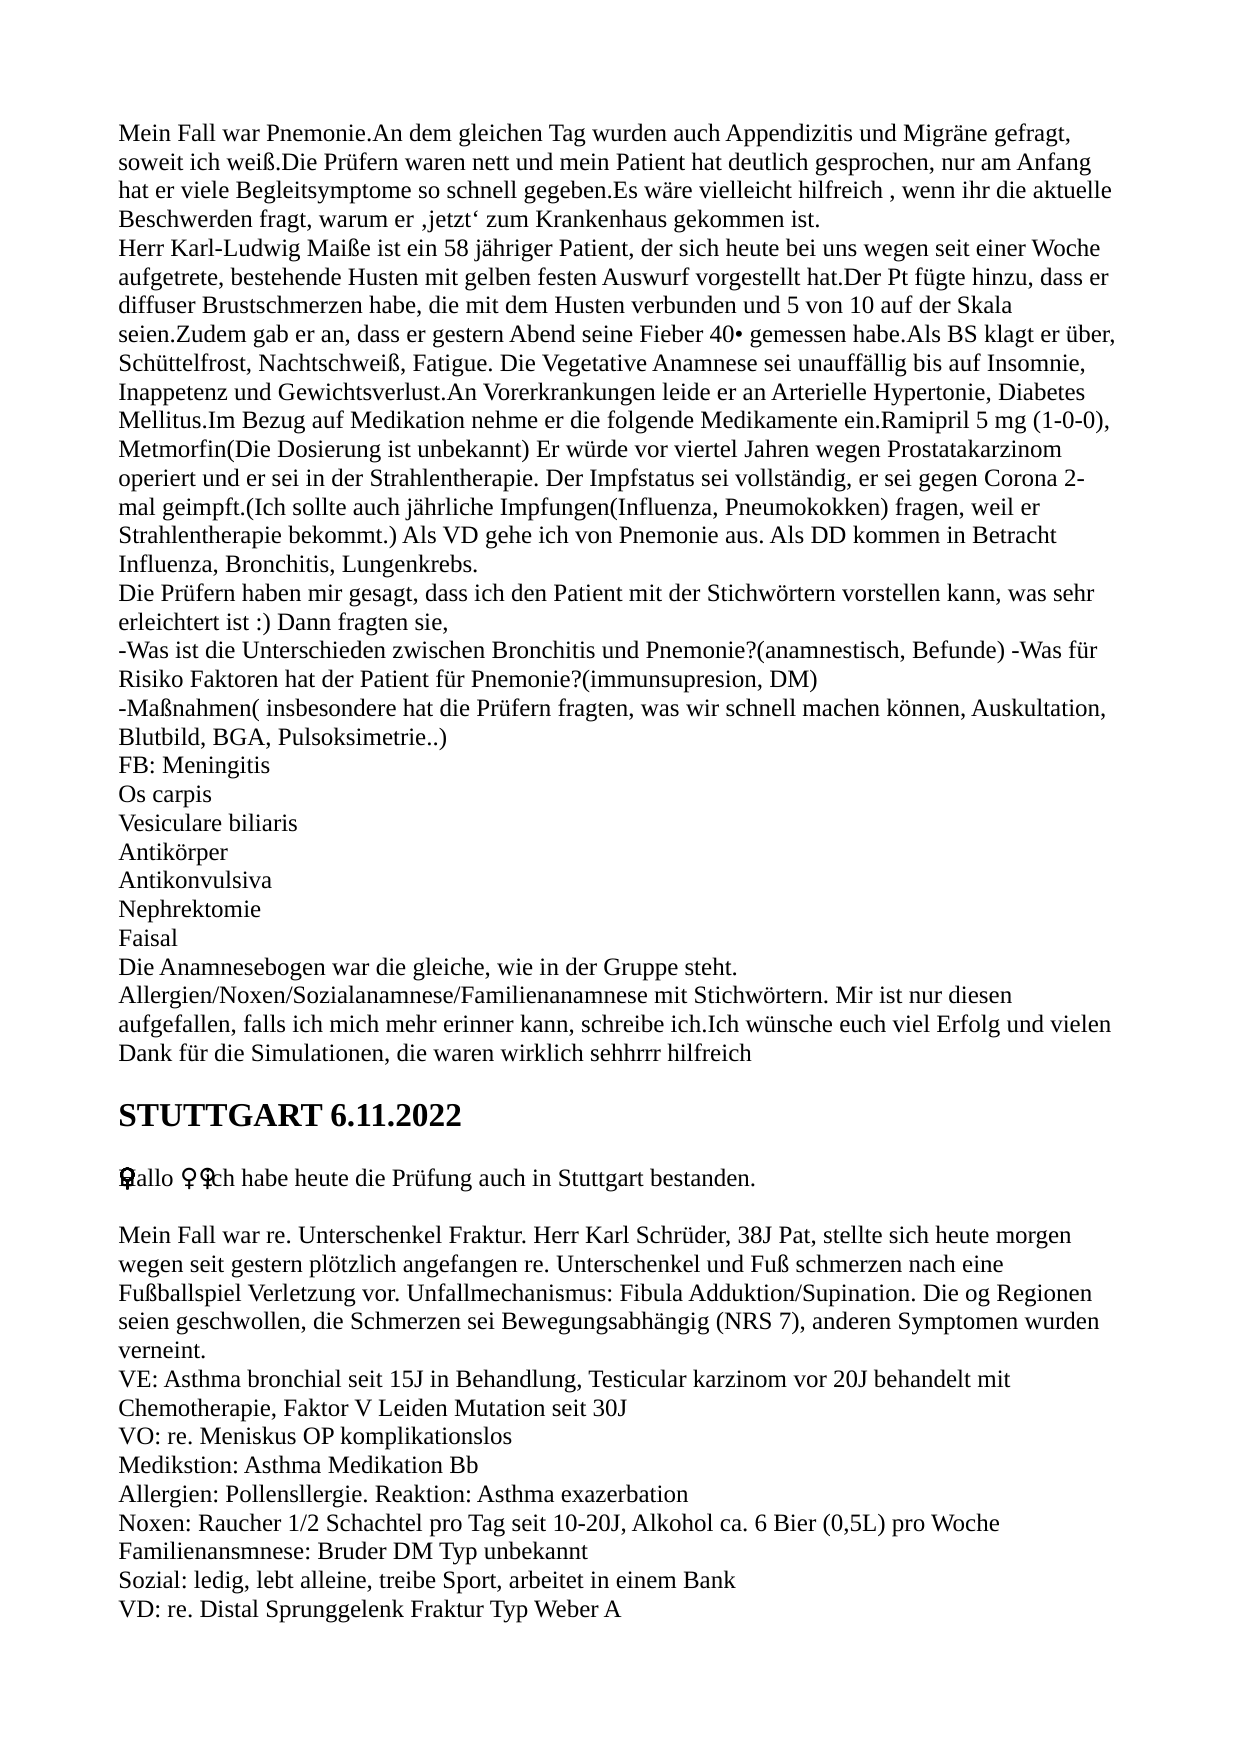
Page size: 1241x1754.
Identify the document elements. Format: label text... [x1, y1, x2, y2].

text Os carpis [118, 779, 1122, 808]
text Allergien: Pollensllergie. Reaktion: Asthma exazerbation [118, 1479, 1122, 1508]
text Antikonvulsiva [118, 866, 1122, 894]
text Noxen: Raucher 1/2 Schachtel pro Tag seit 10-20J, Alkohol ca. 6 Bier (0,5L) pro Woche [118, 1508, 1122, 1536]
text -Maßnahmen( insbesondere hat die Prüfern fragten, was wir schnell machen können, Auskultation, Blutbild, BGA, Pulsoksimetrie..) [118, 693, 1122, 751]
text Nephrektomie [118, 894, 1122, 923]
text Mein Fall war Pnemonie.An dem gleichen Tag wurden auch Appendizitis und Migräne gefragt, soweit ich weiß.Die Prüfern waren nett und mein Patient hat deutlich gesprochen, nur am Anfang hat er viele Begleitsymptome so schnell gegeben.Es wäre vielleicht hilfreich , wenn ihr die aktuelle Beschwerden fragt, warum er ‚jetzt‘ zum Krankenhaus gekommen ist. [118, 118, 1122, 233]
text VD: re. Distal Sprunggelenk Fraktur Typ Weber A [118, 1594, 1122, 1623]
text Faisal [118, 923, 1122, 952]
text Herr Karl-Ludwig Maiße ist ein 58 jähriger Patient, der sich heute bei uns wegen seit einer Woche aufgetrete, bestehende Husten mit gelben festen Auswurf vorgestellt hat.Der Pt fügte hinzu, dass er diffuser Brustschmerzen habe, die mit dem Husten verbunden und 5 von 10 auf der Skala seien.Zudem gab er an, dass er gestern Abend seine Fieber 40• gemessen habe.Als BS klagt er über, Schüttelfrost, Nachtschweiß, Fatigue. Die Vegetative Anamnese sei unauffällig bis auf Insomnie, Inappetenz und Gewichtsverlust.An Vorerkrankungen leide er an Arterielle Hypertonie, Diabetes Mellitus.Im Bezug auf Medikation nehme er die folgende Medikamente ein.Ramipril 5 mg (1-0-0), Metmorfin(Die Dosierung ist unbekannt) Er würde vor viertel Jahren wegen Prostatakarzinom operiert und er sei in der Strahlentherapie. Der Impfstatus sei vollständig, er sei gegen Corona 2-mal geimpft.(Ich sollte auch jährliche Impfungen(Influenza, Pneumokokken) fragen, weil er Strahlentherapie bekommt.) Als VD gehe ich von Pnemonie aus. Als DD kommen in Betracht Influenza, Bronchitis, Lungenkrebs. [118, 233, 1122, 578]
text Hallo 🙋🏻‍♀️ ich habe heute die Prüfung auch in Stuttgart bestanden. [118, 1163, 1122, 1191]
text -Was ist die Unterschieden zwischen Bronchitis und Pnemonie?(anamnestisch, Befunde) -Was für Risiko Faktoren hat der Patient für Pnemonie?(immunsupresion, DM) [118, 636, 1122, 693]
text Die Prüfern haben mir gesagt, dass ich den Patient mit der Stichwörtern vorstellen kann, was sehr erleichtert ist :) Dann fragten sie, [118, 578, 1122, 636]
text FB: Meningitis [118, 751, 1122, 779]
text Antikörper [118, 837, 1122, 866]
text Die Anamnesebogen war die gleiche, wie in der Gruppe steht. Allergien/Noxen/Sozialanamnese/Familienanamnese mit Stichwörtern. Mir ist nur diesen aufgefallen, falls ich mich mehr erinner kann, schreibe ich.Ich wünsche euch viel Erfolg und vielen Dank für die Simulationen, die waren wirklich sehhrrr hilfreich [118, 952, 1122, 1067]
text Familienansmnese: Bruder DM Typ unbekannt [118, 1536, 1122, 1565]
text VO: re. Meniskus OP komplikationslos [118, 1421, 1122, 1450]
text VE: Asthma bronchial seit 15J in Behandlung, Testicular karzinom vor 20J behandelt mit Chemotherapie, Faktor V Leiden Mutation seit 30J [118, 1364, 1122, 1421]
text STUTTGART 6.11.2022 [118, 1096, 1122, 1134]
text Sozial: ledig, lebt alleine, treibe Sport, arbeitet in einem Bank [118, 1565, 1122, 1594]
text Vesiculare biliaris [118, 808, 1122, 837]
text Medikstion: Asthma Medikation Bb [118, 1450, 1122, 1479]
text Mein Fall war re. Unterschenkel Fraktur. Herr Karl Schrüder, 38J Pat, stellte sich heute morgen wegen seit gestern plötzlich angefangen re. Unterschenkel und Fuß schmerzen nach eine Fußballspiel Verletzung vor. Unfallmechanismus: Fibula Adduktion/Supination. Die og Regionen seien geschwollen, die Schmerzen sei Bewegungsabhängig (NRS 7), anderen Symptomen wurden verneint. [118, 1220, 1122, 1364]
